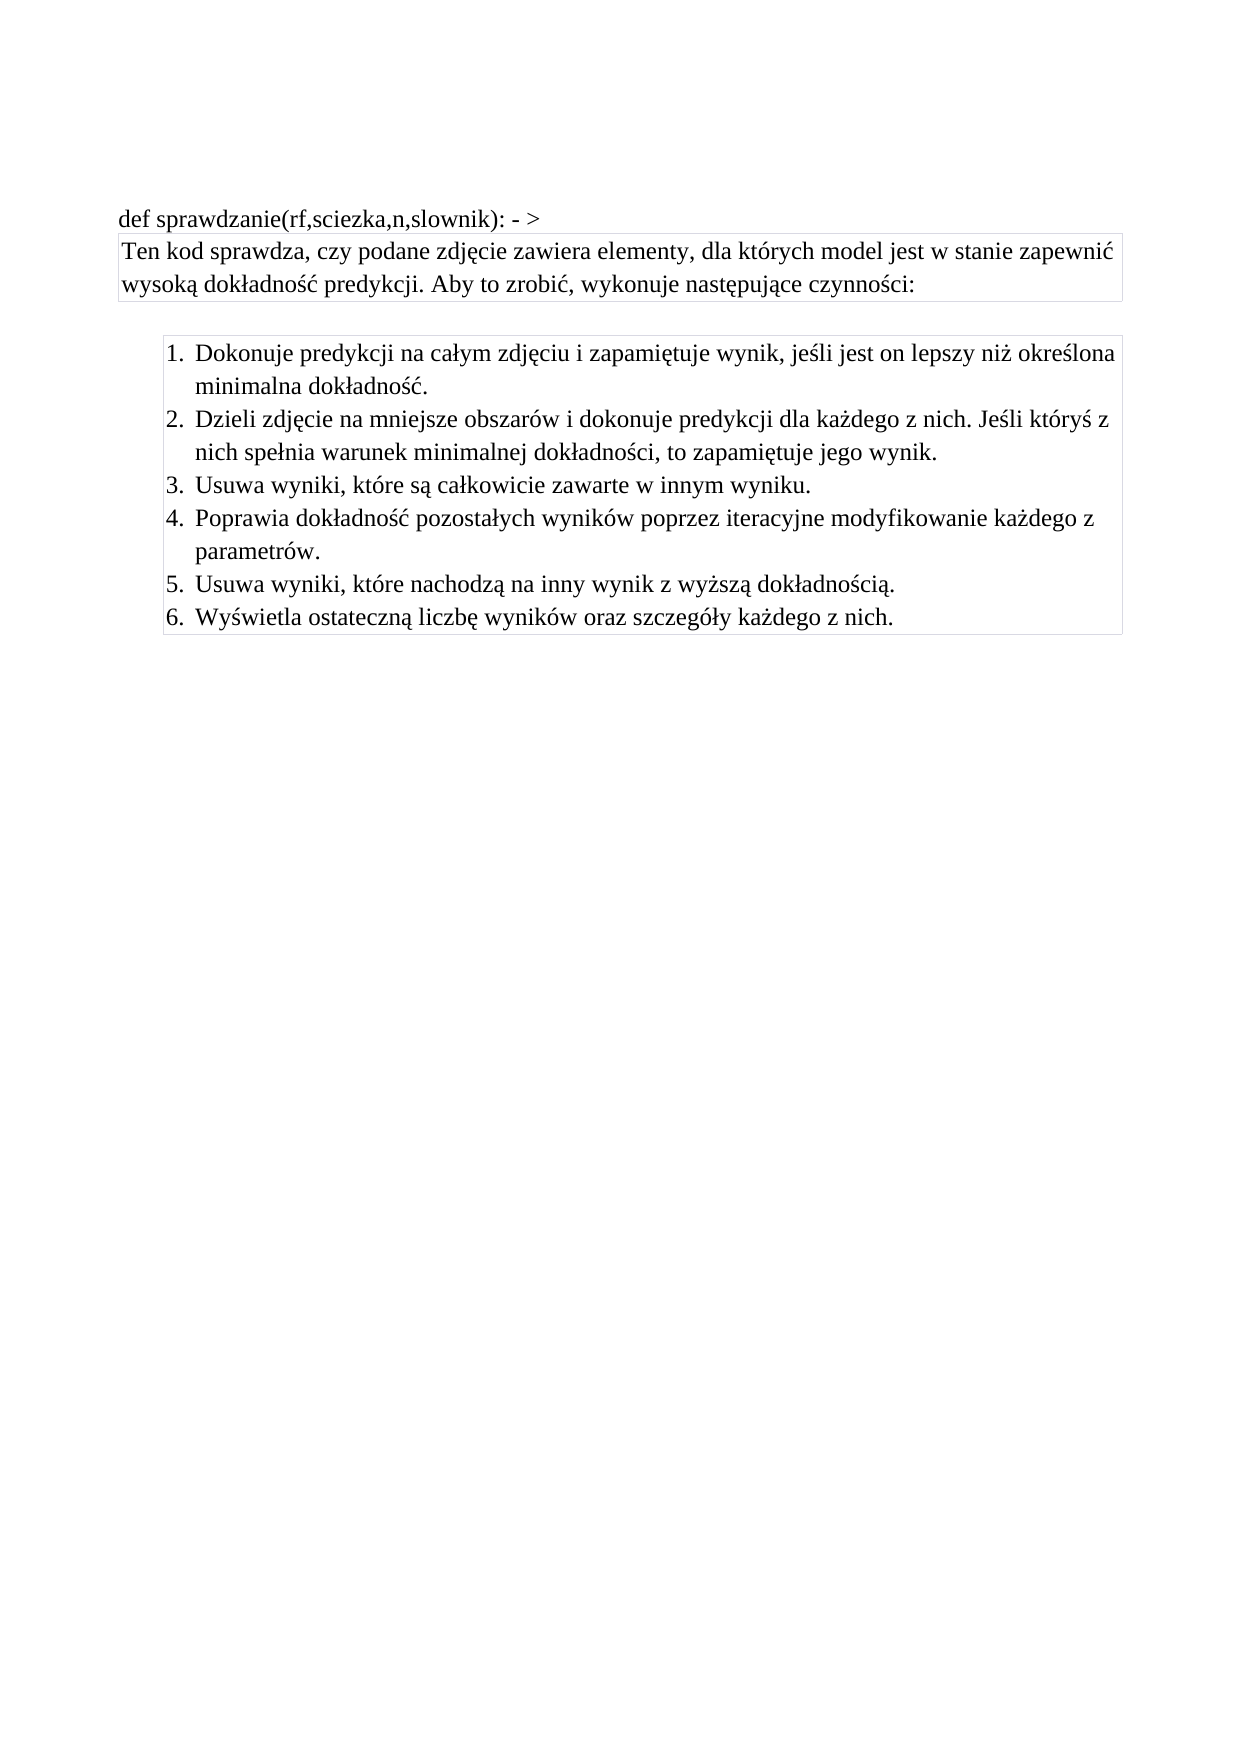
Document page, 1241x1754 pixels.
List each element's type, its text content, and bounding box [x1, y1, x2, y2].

list Dokonuje predykcji na całym zdjęciu i zapamiętuje wynik, jeśli jest on lepszy niż określona minimalna dokładność. [164, 336, 1122, 399]
list Dzieli zdjęcie na mniejsze obszarów i dokonuje predykcji dla każdego z nich. Jeśli któryś z nich spełnia warunek minimalnej dokładności, to zapamiętuje jego wynik. [164, 401, 1122, 466]
list Poprawia dokładność pozostałych wyników poprzez iteracyjne modyfikowanie każdego z parametrów. [164, 500, 1122, 564]
text Ten kod sprawdza, czy podane zdjęcie zawiera elementy, dla których model jest w stanie zapewnić wysoką dokładność predykcji. Aby to zrobić, wykonuje następujące czynności: [119, 234, 1122, 301]
text def sprawdzanie(rf,sciezka,n,slownik): - > [118, 204, 1122, 233]
list Usuwa wyniki, które nachodzą na inny wynik z wyższą dokładnością. [164, 566, 1122, 598]
list Usuwa wyniki, które są całkowicie zawarte w innym wyniku. [164, 467, 1122, 498]
list Wyświetla ostateczną liczbę wyników oraz szczegóły każdego z nich. [164, 599, 1122, 634]
